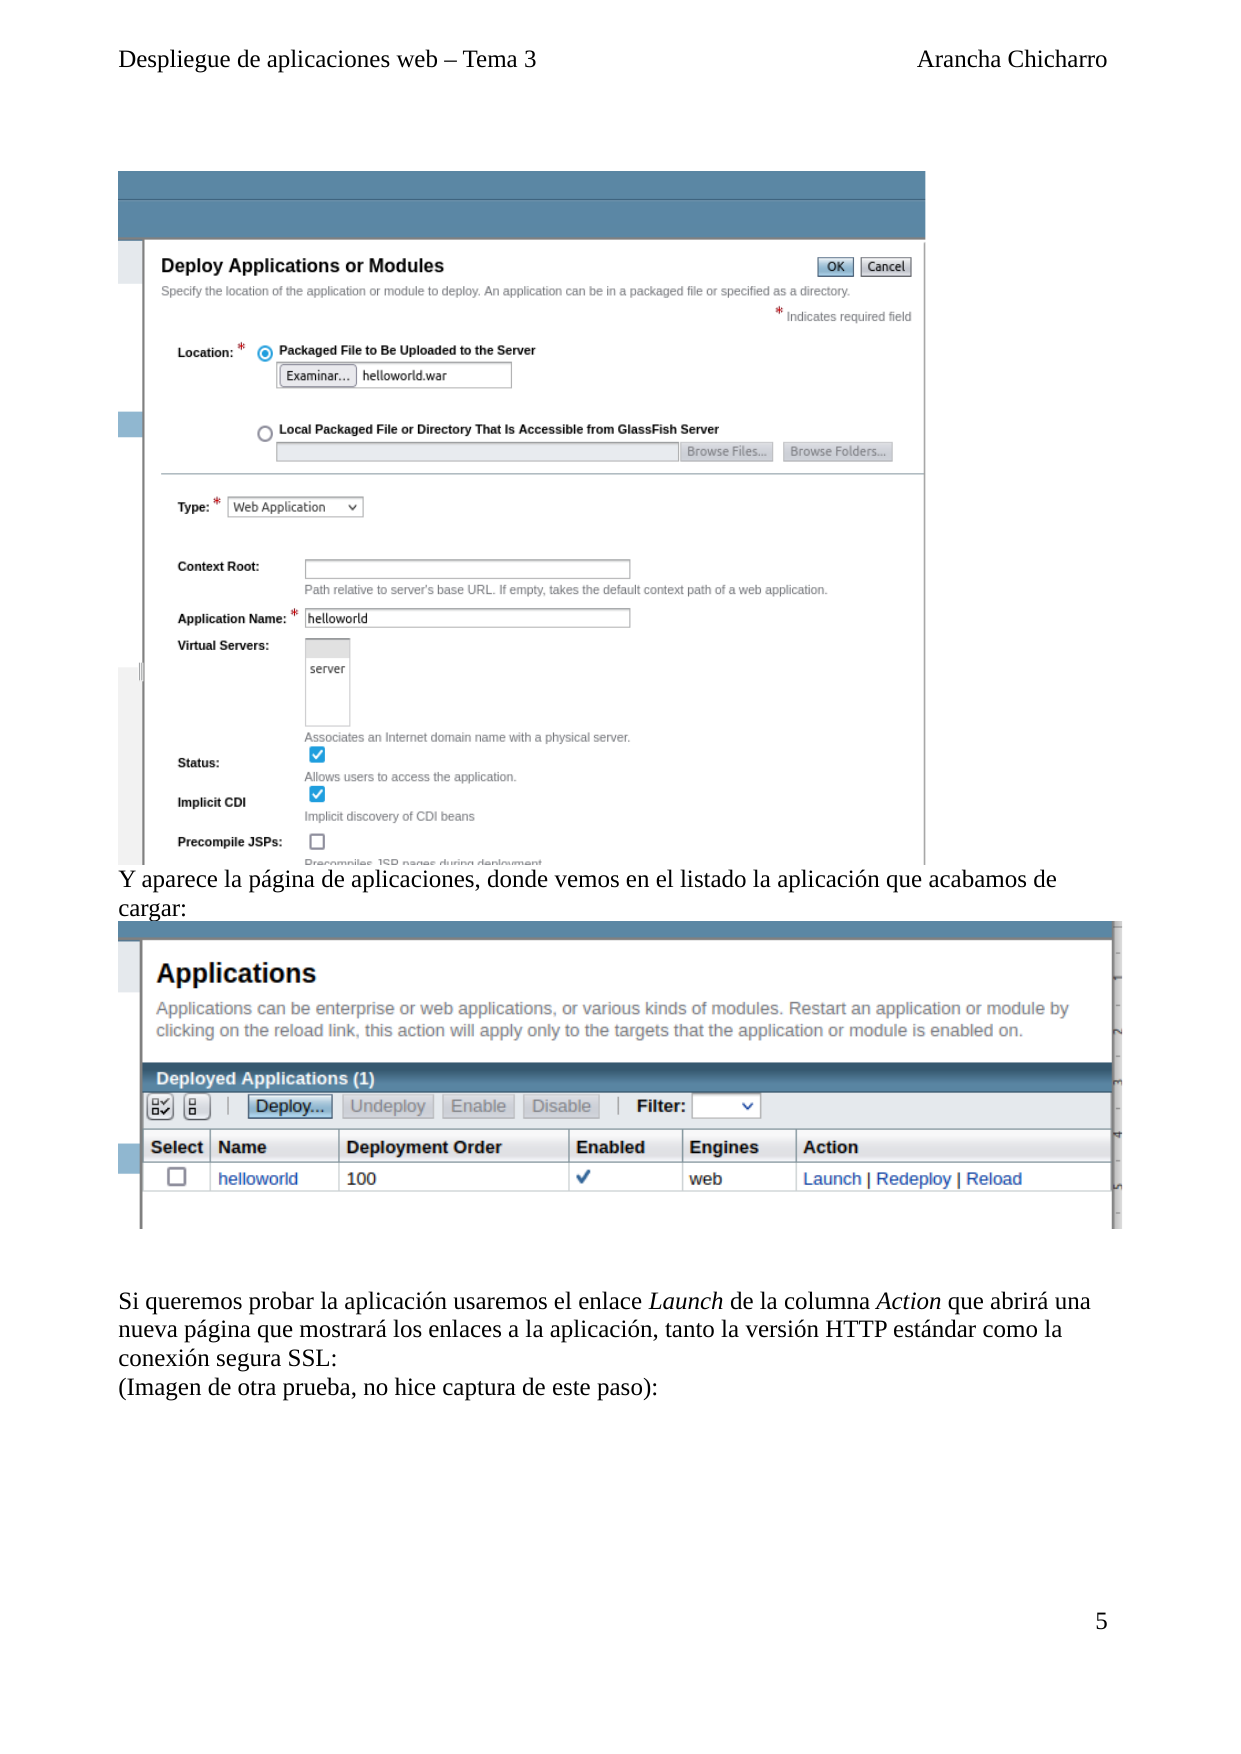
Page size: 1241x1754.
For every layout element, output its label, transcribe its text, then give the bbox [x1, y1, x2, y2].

text Si queremos probar la aplicación usaremos el enlace Launch de la columna Action que abrirá una nueva página que mostrará los enlaces a la aplicación, tanto la versión HTTP estándar como la conexión segura SSL: [118, 1286, 1107, 1372]
text Y aparece la página de aplicaciones, donde vemos en el listado la aplicación que acabamos de cargar: [118, 864, 1107, 921]
text (Imagen de otra prueba, no hice captura de este paso): [118, 1372, 1107, 1401]
